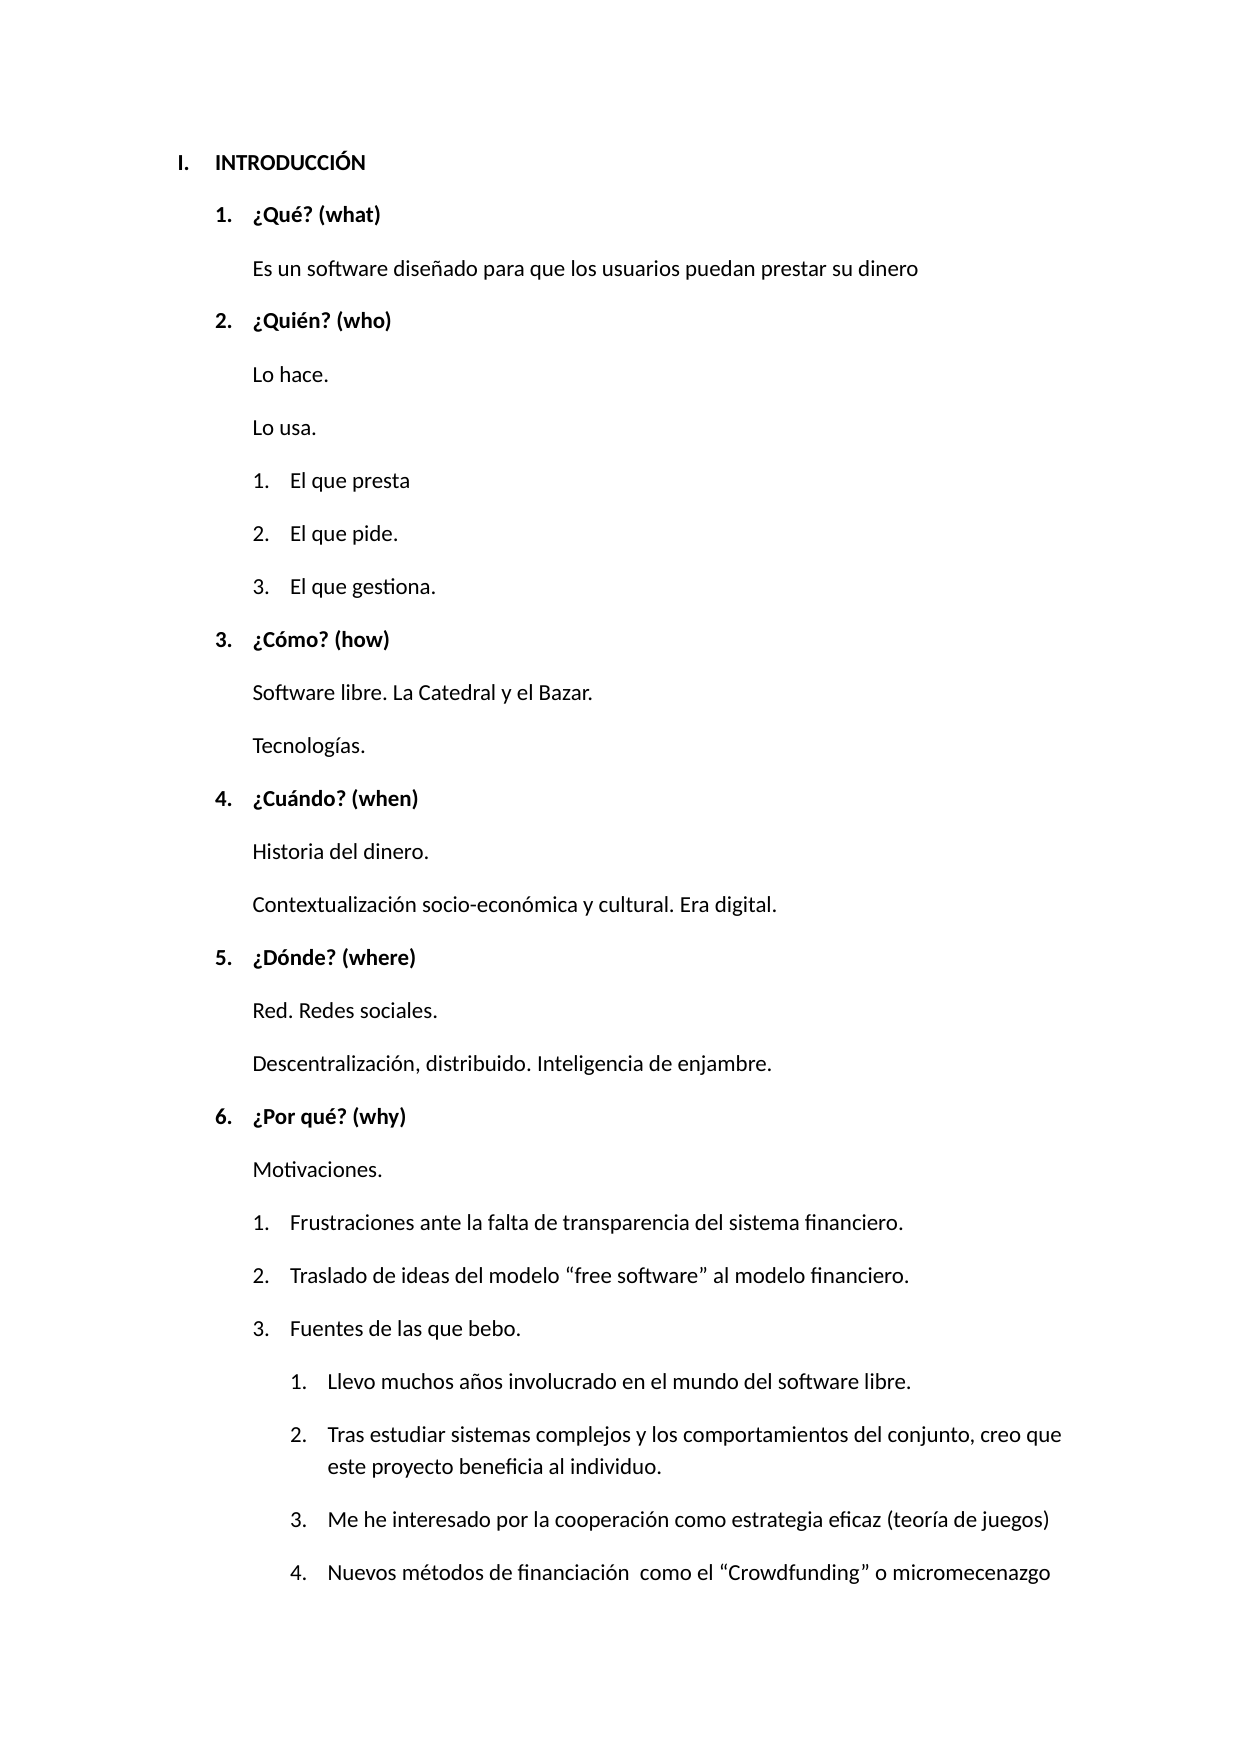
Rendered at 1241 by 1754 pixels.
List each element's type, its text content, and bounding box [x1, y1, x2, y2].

list ¿Qué? (what) [215, 201, 1063, 229]
list Descentralización, distribuido. Inteligencia de enjambre. [215, 1049, 1063, 1077]
list Software libre. La Catedral y el Bazar. [215, 678, 1063, 706]
list El que pide. [252, 519, 1063, 547]
list Tecnologías. [215, 731, 1063, 759]
list Lo usa. [215, 413, 1063, 441]
list Contextualización socio-económica y cultural. Era digital. [215, 890, 1063, 918]
list Tras estudiar sistemas complejos y los comportamientos del conjunto, creo que este proyecto beneficia al individuo. [290, 1420, 1063, 1480]
list ¿Quién? (who) [215, 307, 1063, 335]
list ¿Por qué? (why) [215, 1102, 1063, 1130]
list Motivaciones. [215, 1155, 1063, 1183]
list Historia del dinero. [215, 837, 1063, 865]
list ¿Dónde? (where) [215, 943, 1063, 971]
list Fuentes de las que bebo. [252, 1314, 1063, 1342]
list Nuevos métodos de financiación como el “Crowdfunding” o micromecenazgo [290, 1558, 1063, 1586]
list Frustraciones ante la falta de transparencia del sistema financiero. [252, 1208, 1063, 1236]
list INTRODUCCIÓN [177, 148, 1063, 176]
list Red. Redes sociales. [215, 996, 1063, 1024]
list ¿Cómo? (how) [215, 625, 1063, 653]
list Lo hace. [215, 360, 1063, 388]
list Llevo muchos años involucrado en el mundo del software libre. [290, 1367, 1063, 1395]
list Me he interesado por la cooperación como estrategia eficaz (teoría de juegos) [290, 1505, 1063, 1533]
list Traslado de ideas del modelo “free software” al modelo financiero. [252, 1261, 1063, 1289]
list ¿Cuándo? (when) [215, 784, 1063, 812]
list El que gestiona. [252, 572, 1063, 600]
list Es un software diseñado para que los usuarios puedan prestar su dinero [215, 254, 1063, 282]
list El que presta [252, 466, 1063, 494]
